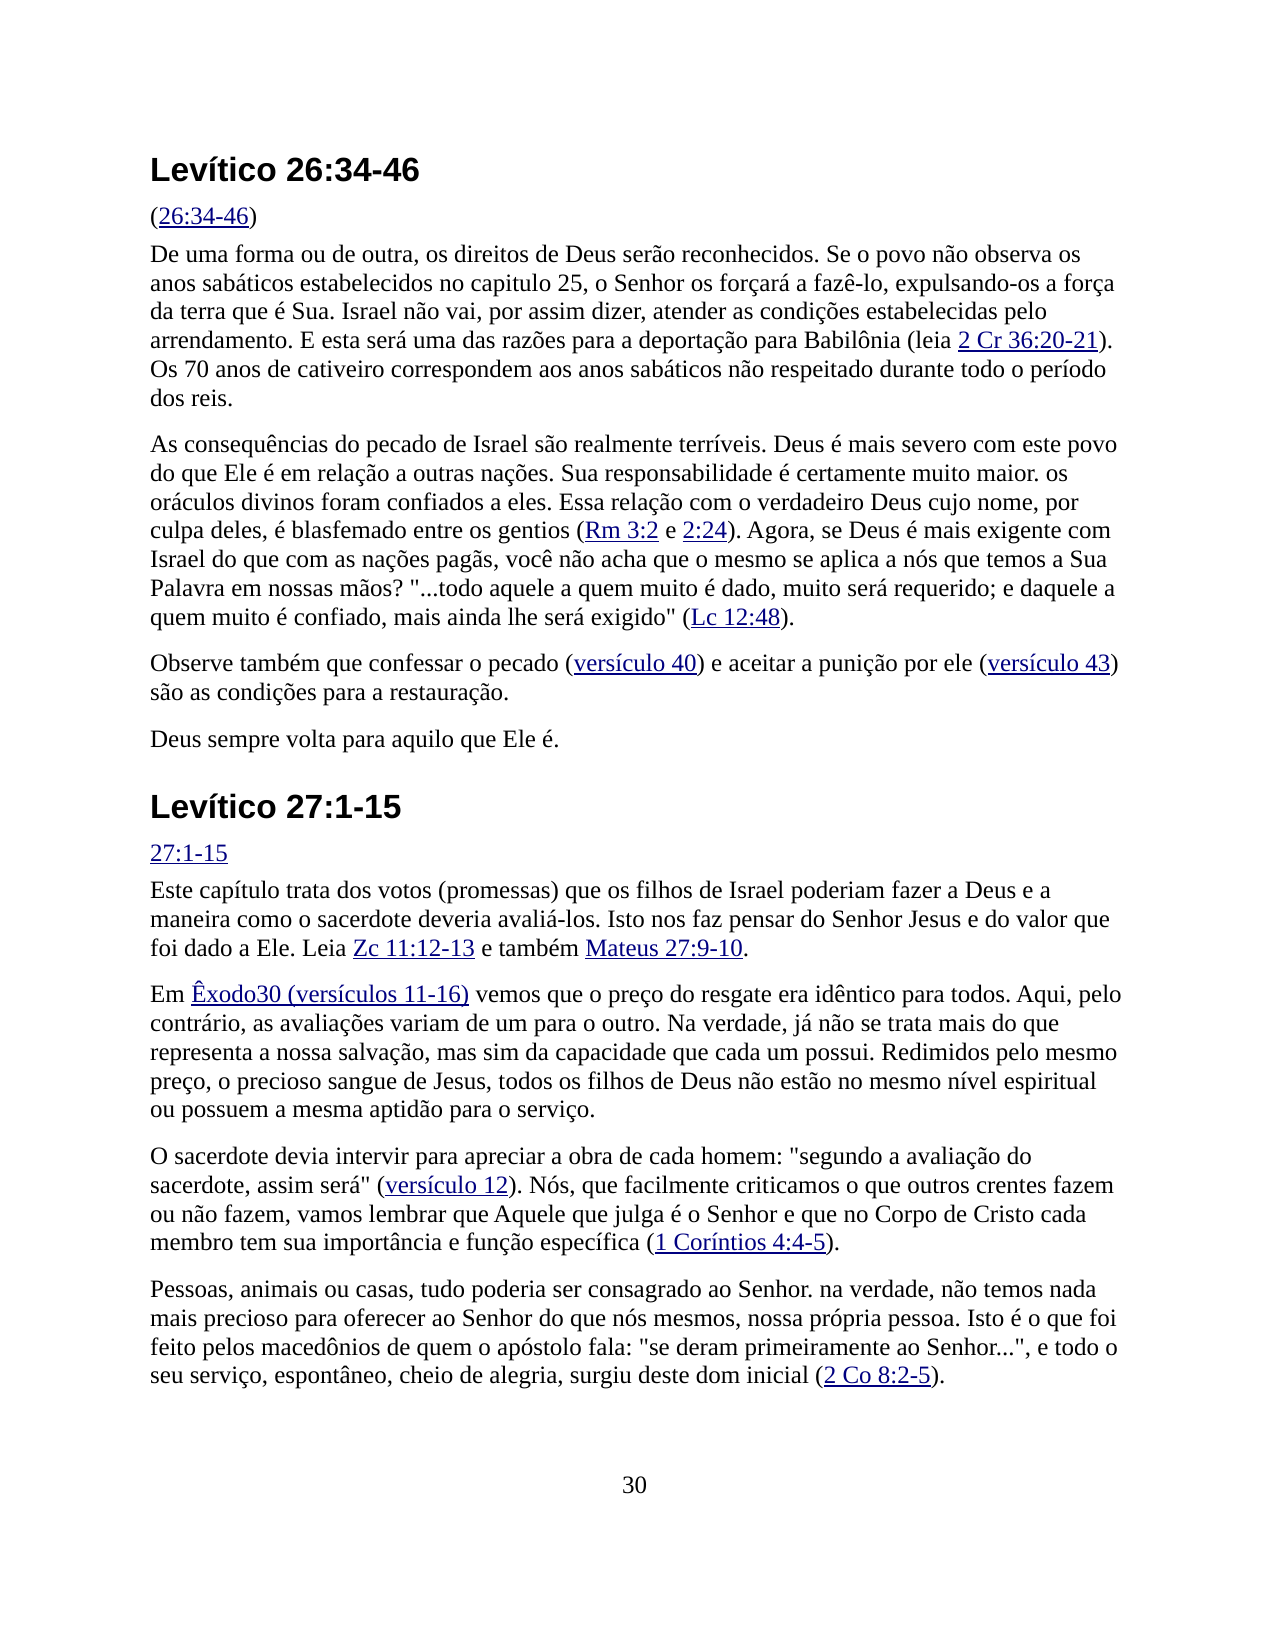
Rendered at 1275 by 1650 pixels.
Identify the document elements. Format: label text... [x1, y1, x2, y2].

text Observe também que confessar o pecado (versículo 40) e aceitar a punição por ele (versículo 43) são as condições para a restauração. [150, 648, 1125, 706]
text Em Êxodo30 (versículos 11-16) vemos que o preço do resgate era idêntico para todos. Aqui, pelo contrário, as avaliações variam de um para o outro. Na verdade, já não se trata mais do que representa a nossa salvação, mas sim da capacidade que cada um possui. Redimidos pelo mesmo preço, o precioso sangue de Jesus, todos os filhos de Deus não estão no mesmo nível espiritual ou possuem a mesma aptidão para o serviço. [150, 979, 1125, 1123]
subtitle Levítico 27:1-15 [150, 787, 1125, 825]
text (26:34-46) [150, 201, 1125, 230]
subtitle Levítico 26:34-46 [150, 150, 1125, 189]
text Este capítulo trata dos votos (promessas) que os filhos de Israel poderiam fazer a Deus e a maneira como o sacerdote deveria avaliá-los. Isto nos faz pensar do Senhor Jesus e do valor que foi dado a Ele. Leia Zc 11:12-13 e também Mateus 27:9-10. [150, 875, 1125, 962]
text Deus sempre volta para aquilo que Ele é. [150, 724, 1125, 753]
text O sacerdote devia intervir para apreciar a obra de cada homem: "segundo a avaliação do sacerdote, assim será" (versículo 12). Nós, que facilmente criticamos o que outros crentes fazem ou não fazem, vamos lembrar que Aquele que julga é o Senhor e que no Corpo de Cristo cada membro tem sua importância e função específica (1 Coríntios 4:4-5). [150, 1141, 1125, 1256]
text 27:1-15 [150, 838, 1125, 866]
text Pessoas, animais ou casas, tudo poderia ser consagrado ao Senhor. na verdade, não temos nada mais precioso para oferecer ao Senhor do que nós mesmos, nossa própria pessoa. Isto é o que foi feito pelos macedônios de quem o apóstolo fala: "se deram primeiramente ao Senhor...", e todo o seu serviço, espontâneo, cheio de alegria, surgiu deste dom inicial (2 Co 8:2-5). [150, 1274, 1125, 1389]
text De uma forma ou de outra, os direitos de Deus serão reconhecidos. Se o povo não observa os anos sabáticos estabelecidos no capitulo 25, o Senhor os forçará a fazê-lo, expulsando-os a força da terra que é Sua. Israel não vai, por assim dizer, atender as condições estabelecidas pelo arrendamento. E esta será uma das razões para a deportação para Babilônia (leia 2 Cr 36:20-21). Os 70 anos de cativeiro correspondem aos anos sabáticos não respeitado durante todo o período dos reis. [150, 239, 1125, 411]
text As consequências do pecado de Israel são realmente terríveis. Deus é mais severo com este povo do que Ele é em relação a outras nações. Sua responsabilidade é certamente muito maior. os oráculos divinos foram confiados a eles. Essa relação com o verdadeiro Deus cujo nome, por culpa deles, é blasfemado entre os gentios (Rm 3:2 e 2:24). Agora, se Deus é mais exigente com Israel do que com as nações pagãs, você não acha que o mesmo se aplica a nós que temos a Sua Palavra em nossas mãos? "...todo aquele a quem muito é dado, muito será requerido; e daquele a quem muito é confiado, mais ainda lhe será exigido" (Lc 12:48). [150, 429, 1125, 631]
